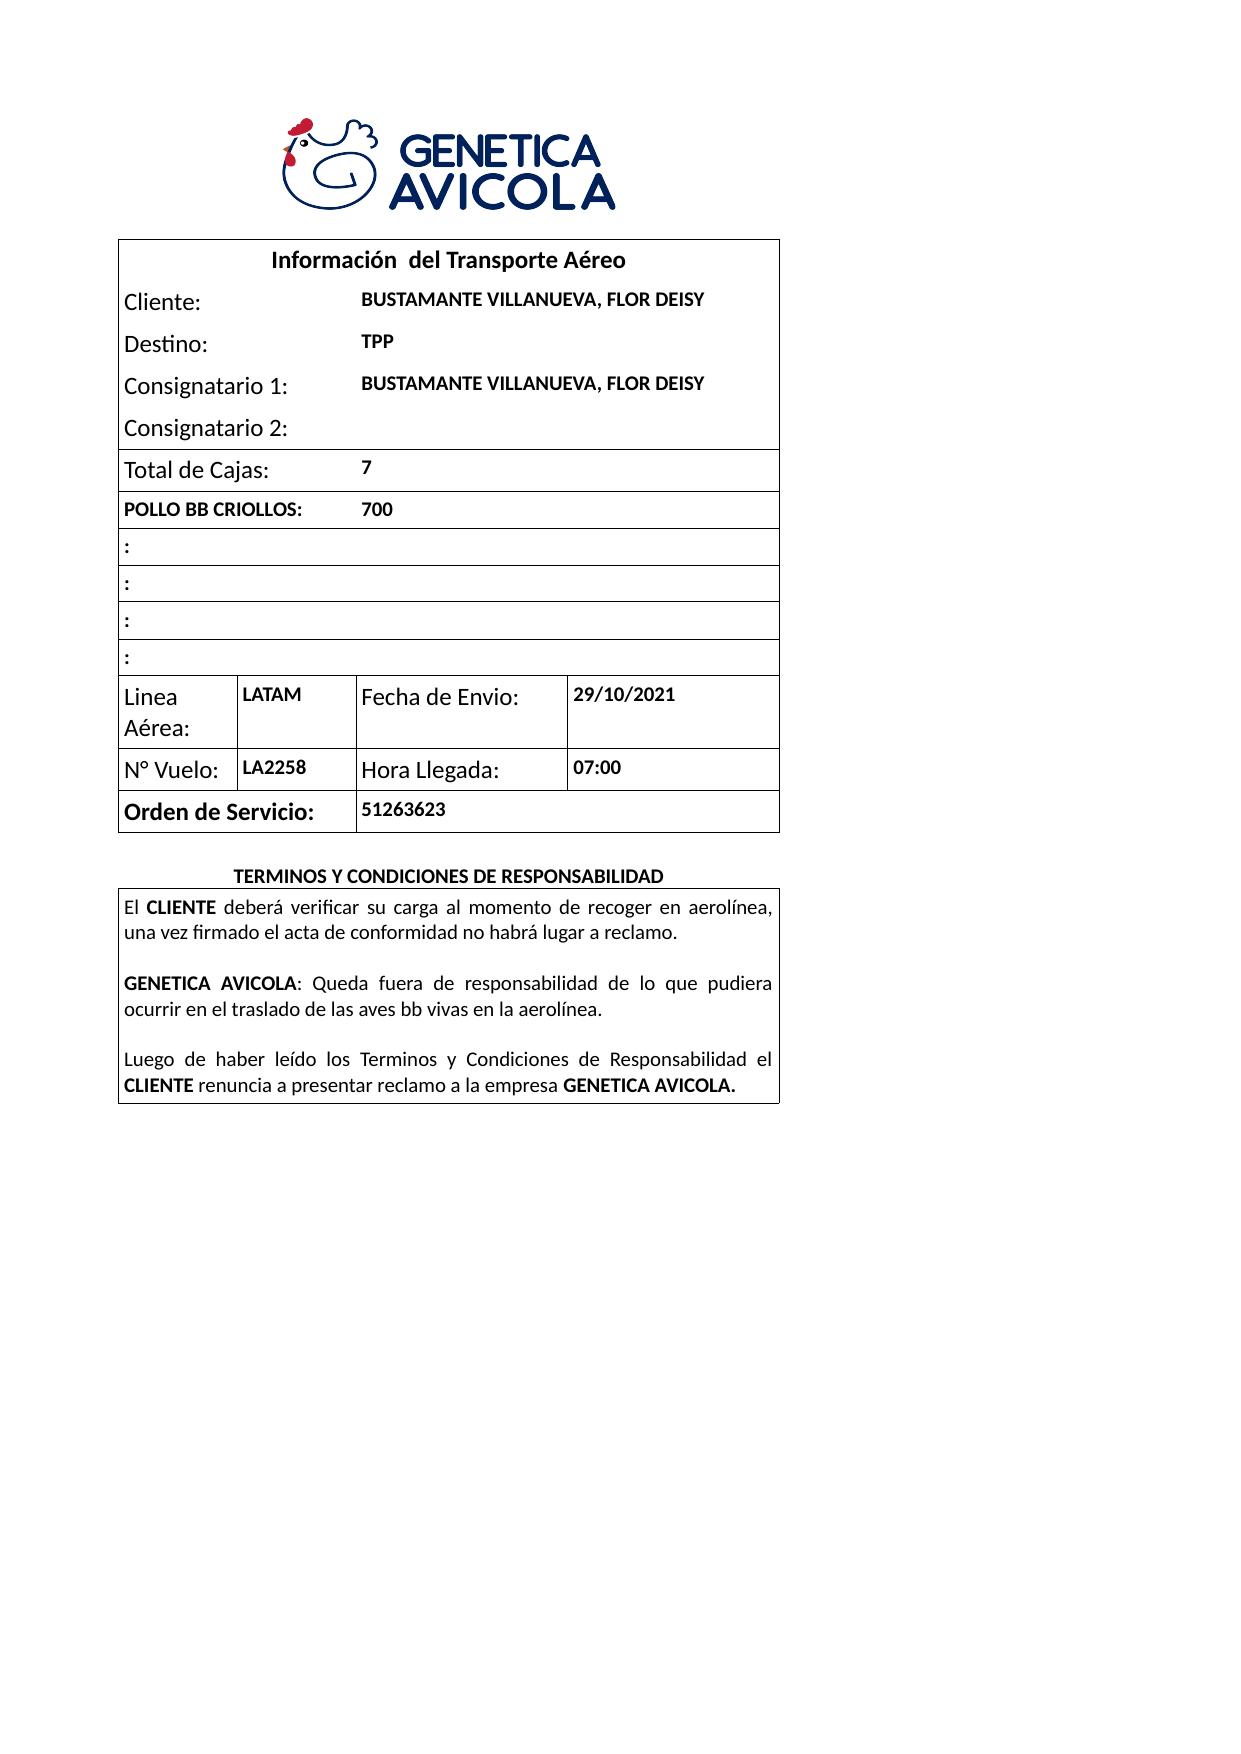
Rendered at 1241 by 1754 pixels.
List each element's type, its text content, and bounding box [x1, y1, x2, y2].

table_cell Consignatario 1: [119, 365, 356, 406]
table_cell [356, 602, 779, 638]
table_cell Fecha de Envio: [357, 676, 567, 748]
table_cell : [119, 566, 356, 601]
table_cell [356, 566, 779, 601]
table_cell : [119, 602, 356, 638]
picture [282, 118, 616, 210]
table_cell : [119, 529, 356, 564]
table_cell N° Vuelo: [119, 749, 237, 790]
table_cell Orden de Servicio: [119, 791, 356, 832]
table_cell [356, 406, 779, 448]
table_cell LA2258 [238, 749, 356, 790]
table_cell : [119, 640, 356, 675]
table_cell TPP [356, 323, 779, 364]
table_cell 700 [356, 492, 779, 527]
table_cell Cliente: [119, 281, 356, 322]
table_cell El CLIENTE deberá verificar su carga al momento de recoger en aerolínea, una vez firmado el acta de conformidad no habrá lugar a reclamo. GENETICA AVICOLA: Queda fuera de responsabilidad de lo que pudiera ocurrir en el traslado de las aves bb vivas en la aerolínea. Luego de haber leído los Terminos y Condiciones de Responsabilidad el CLIENTE renuncia a presentar reclamo a la empresa GENETICA AVICOLA. [119, 889, 779, 1103]
table_cell BUSTAMANTE VILLANUEVA, FLOR DEISY [356, 365, 779, 406]
table_header Información del Transporte Aéreo [119, 240, 779, 281]
table_cell POLLO BB CRIOLLOS: [119, 492, 356, 527]
table_cell [356, 640, 779, 675]
table_cell Total de Cajas: [119, 450, 356, 491]
table_cell Destino: [119, 323, 356, 364]
table_cell 51263623 [357, 791, 779, 832]
table_cell LATAM [238, 676, 356, 748]
table_cell BUSTAMANTE VILLANUEVA, FLOR DEISY [356, 281, 779, 322]
table_cell TERMINOS Y CONDICIONES DE RESPONSABILIDAD [118, 833, 779, 888]
table_cell 07:00 [568, 749, 779, 790]
table_cell 7 [356, 450, 779, 491]
table_cell Consignatario 2: [119, 406, 356, 448]
table_cell Linea Aérea: [119, 676, 237, 748]
table_cell Hora Llegada: [357, 749, 567, 790]
table_cell 29/10/2021 [568, 676, 779, 748]
table_cell [356, 529, 779, 564]
